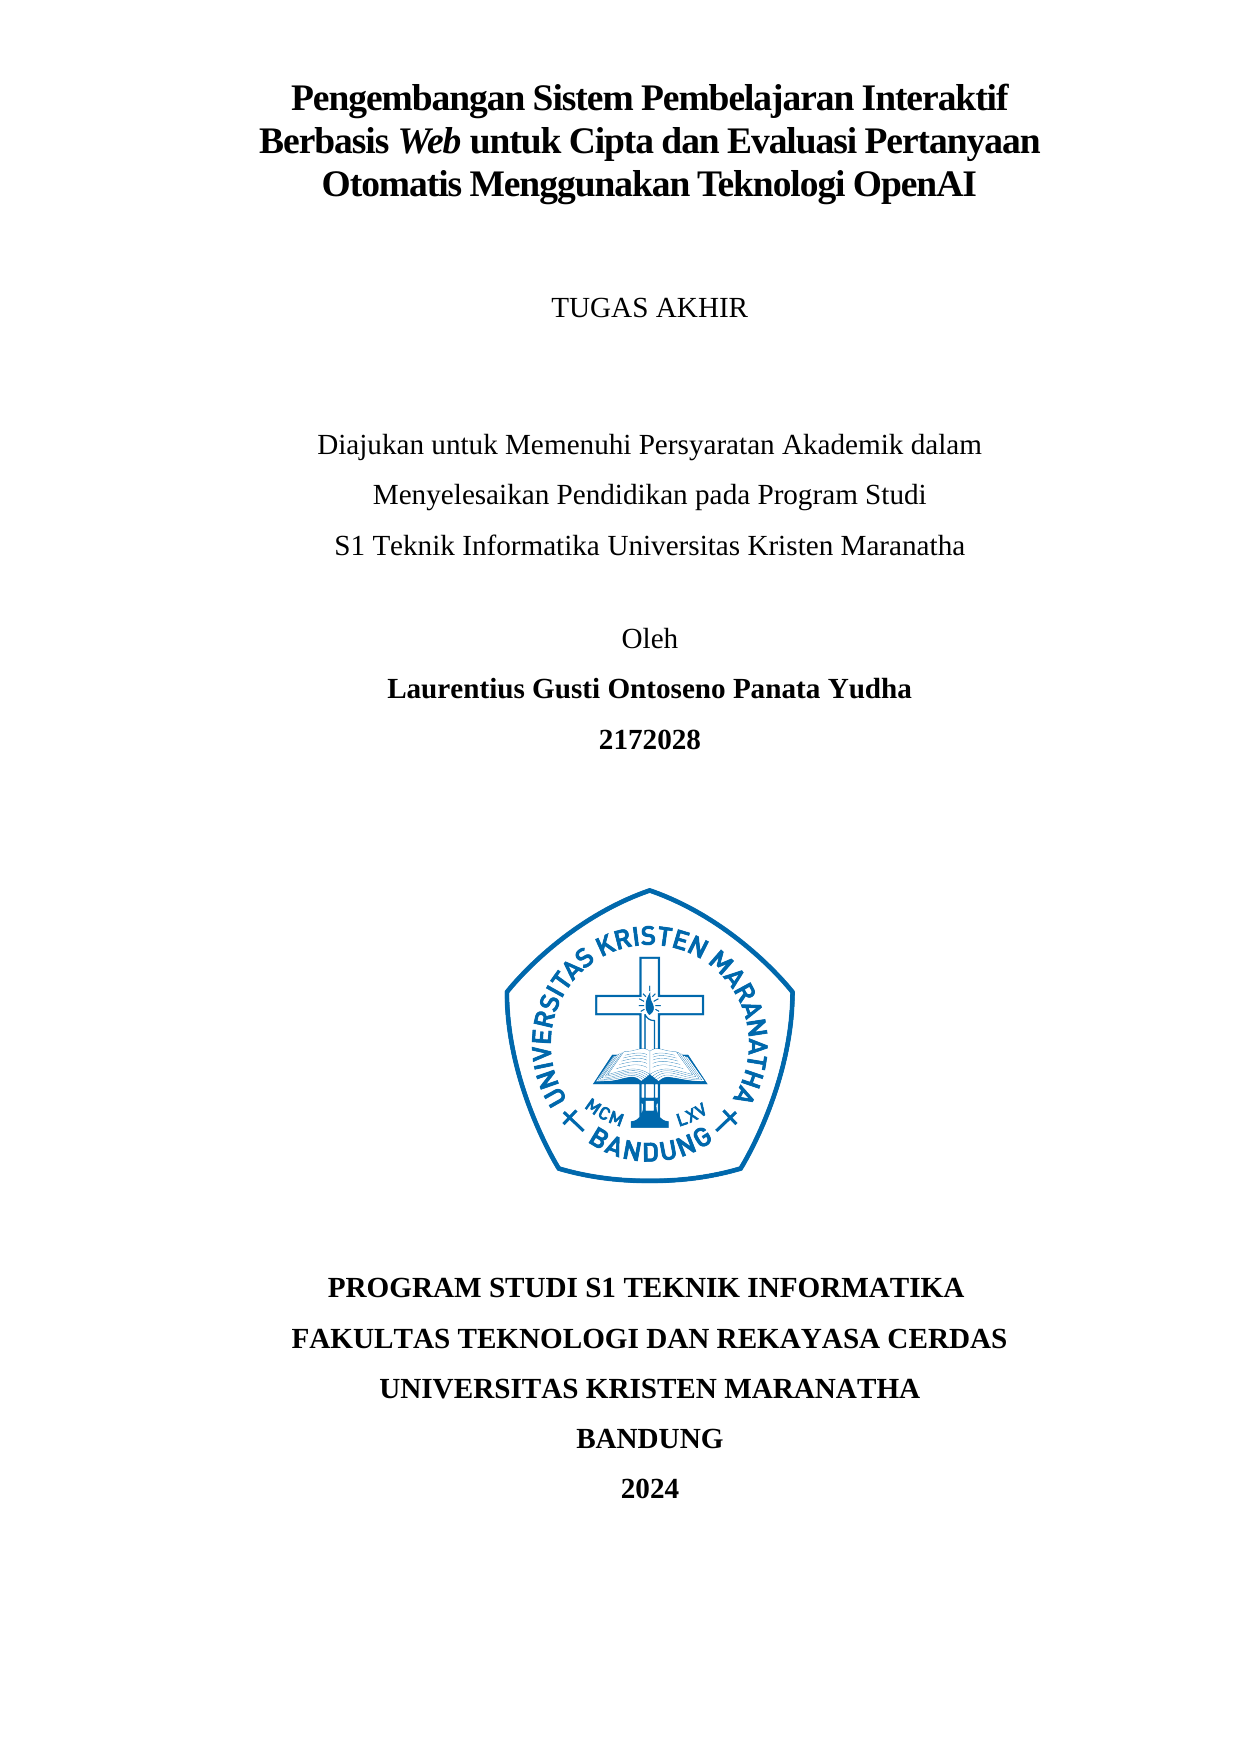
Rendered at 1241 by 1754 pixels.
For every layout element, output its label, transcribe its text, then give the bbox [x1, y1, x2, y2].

text BANDUNG [236, 1421, 1063, 1455]
text Oleh [236, 621, 1063, 655]
text S1 Teknik Informatika Universitas Kristen Maranatha [236, 528, 1063, 561]
title Pengembangan Sistem Pembelajaran Interaktif Berbasis Web untuk Cipta dan Evaluasi Pertanyaan Otomatis Menggunakan Teknologi OpenAI [236, 75, 1063, 204]
text Diajukan untuk Memenuhi Persyaratan Akademik dalam [236, 427, 1063, 461]
text FAKULTAS TEKNOLOGI DAN REKAYASA CERDAS [236, 1321, 1063, 1354]
text Menyelesaikan Pendidikan pada Program Studi [236, 477, 1063, 511]
text 2024 [236, 1472, 1063, 1505]
text TUGAS AKHIR [236, 291, 1063, 324]
text Laurentius Gusti Ontoseno Panata Yudha [236, 672, 1063, 705]
text 2172028 [236, 722, 1063, 755]
text UNIVERSITAS KRISTEN MARANATHA [236, 1371, 1063, 1404]
picture [475, 858, 824, 1213]
text PROGRAM STUDI S1 TEKNIK INFORMATIKA [236, 1270, 1063, 1304]
